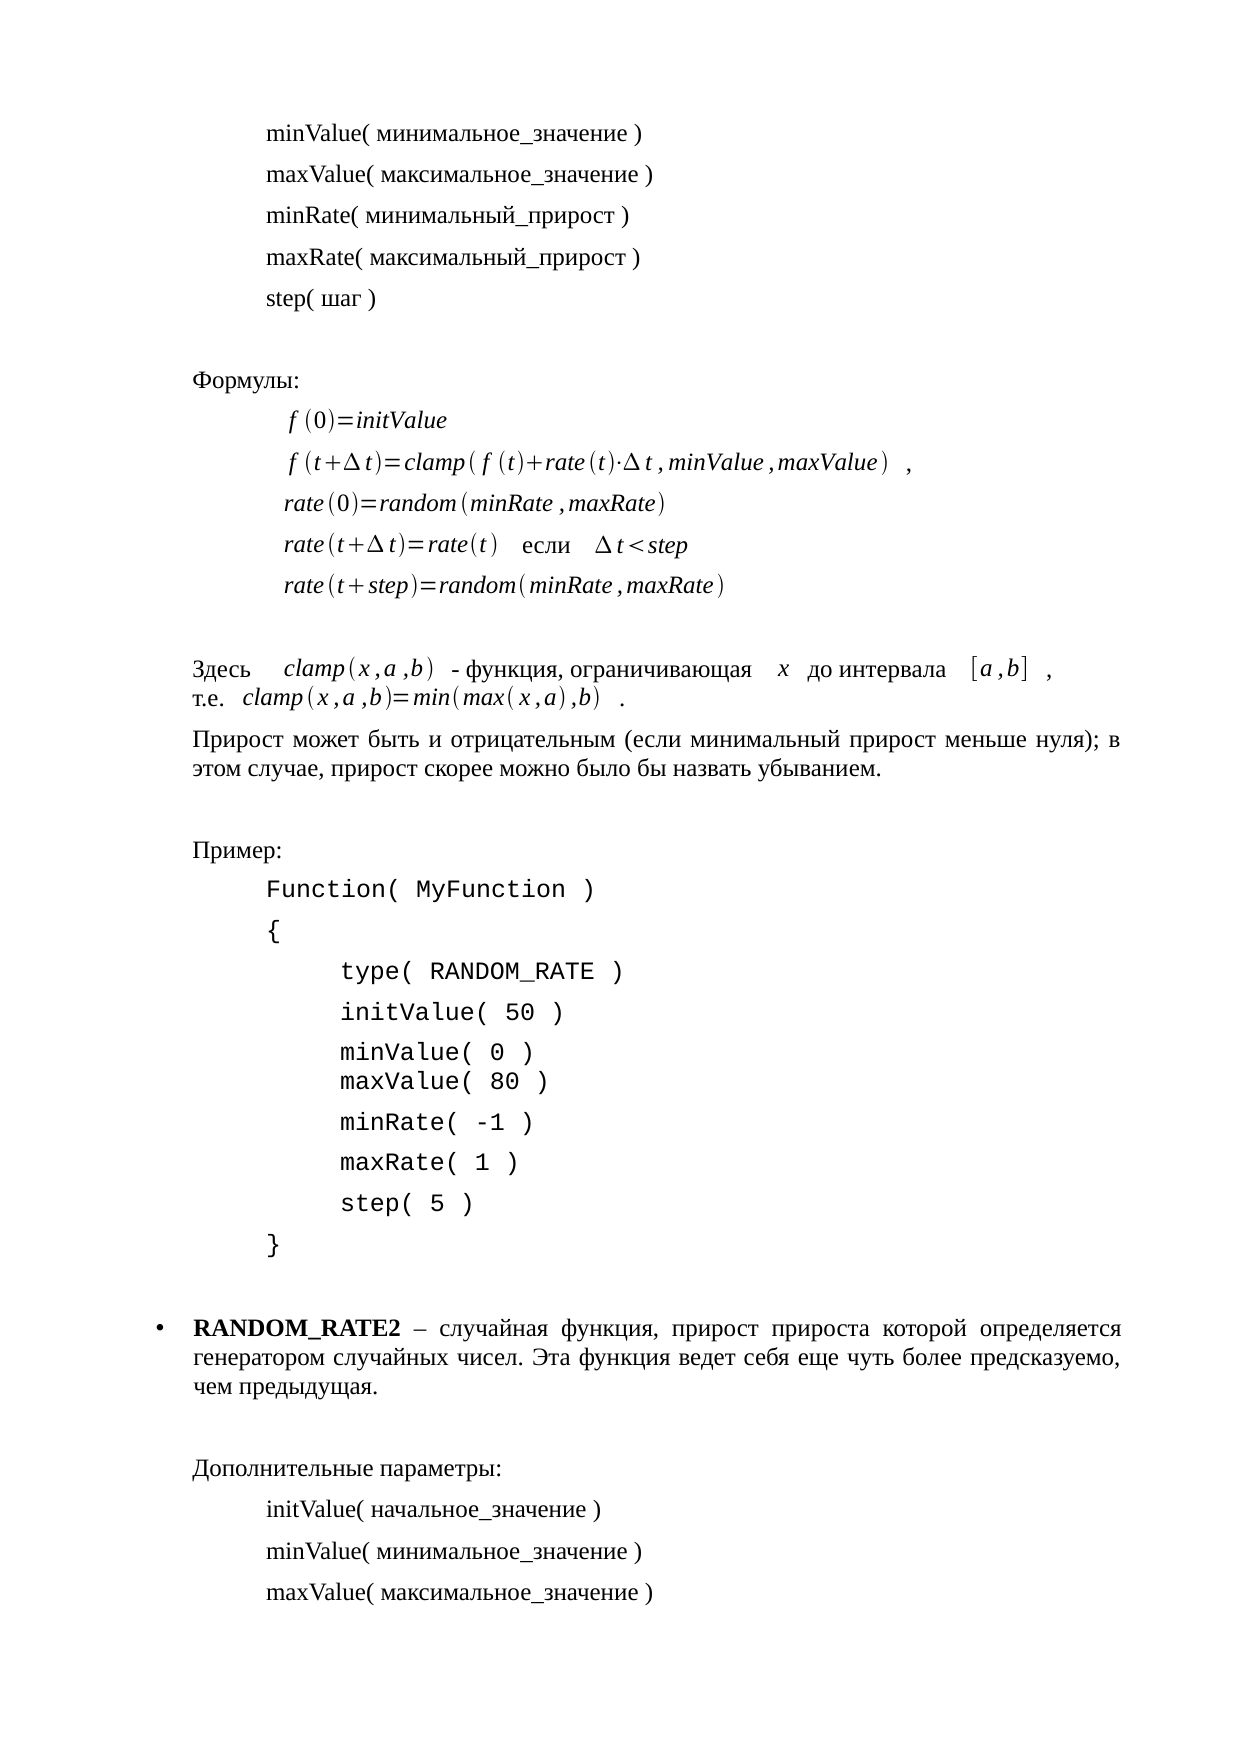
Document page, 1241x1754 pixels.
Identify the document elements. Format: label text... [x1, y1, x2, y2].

text maxRate( 1 ) [266, 1150, 1122, 1178]
text initValue( 50 ) [266, 999, 1122, 1027]
text т.е.. [118, 683, 1122, 712]
text Формулы: [118, 366, 1122, 394]
text step( шаг ) [266, 283, 1122, 312]
text minRate( -1 ) [266, 1109, 1122, 1137]
text Пример: [118, 835, 1122, 864]
text maxValue( 80 ) [266, 1068, 1122, 1097]
text step( 5 ) [266, 1191, 1122, 1219]
text minValue( минимальное_значение ) [266, 118, 1122, 147]
list RANDOM_RATE2 – случайная функция, прирост прироста которой определяется генератором случайных чисел. Эта функция ведет себя еще чуть более предсказуемо, чем предыдущая. [156, 1313, 1122, 1399]
text Function( MyFunction ) [192, 877, 1122, 905]
text { [266, 917, 1122, 946]
text minValue( 0 ) [266, 1040, 1122, 1068]
text maxRate( максимальный_прирост ) [266, 242, 1122, 271]
text minValue( минимальное_значение ) [266, 1536, 1122, 1564]
text , [266, 448, 1122, 477]
text Здесь - функция, ограничивающая до интервала , [118, 654, 1122, 683]
text } [266, 1232, 1122, 1260]
list maxValue( максимальное_значение ) [266, 1577, 1122, 1606]
text Дополнительные параметры: [192, 1453, 1122, 1482]
text если [118, 531, 1122, 559]
text initValue( начальное_значение ) [266, 1494, 1122, 1523]
text maxValue( максимальное_значение ) [266, 159, 1122, 188]
text Прирост может быть и отрицательным (если минимальный прирост меньше нуля); в этом случае, прирост скорее можно было бы назвать убыванием. [192, 724, 1122, 782]
text minRate( минимальный_прирост ) [266, 201, 1122, 229]
text type( RANDOM_RATE ) [266, 958, 1122, 987]
